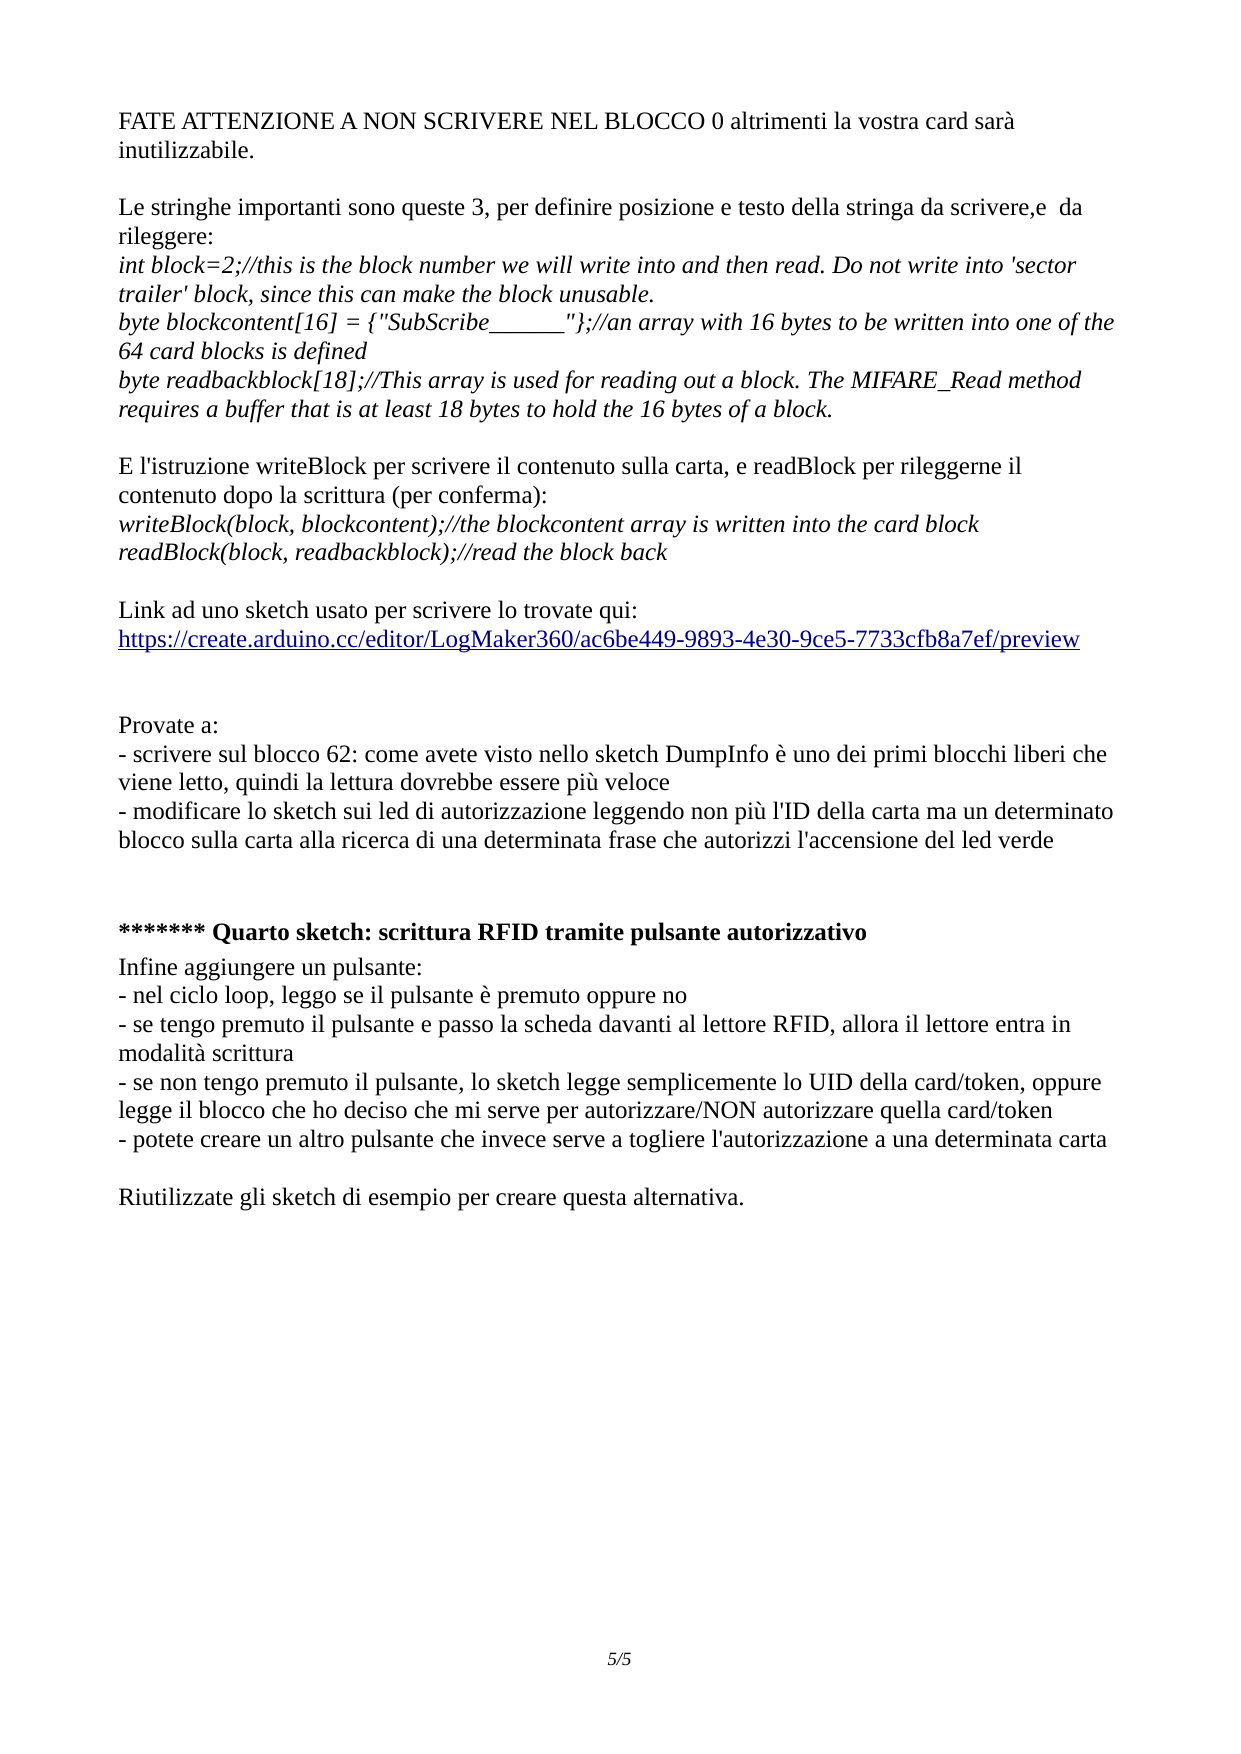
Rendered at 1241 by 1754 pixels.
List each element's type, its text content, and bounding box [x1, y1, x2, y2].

text Le stringhe importanti sono queste 3, per definire posizione e testo della stringa da scrivere,e da rileggere: [118, 192, 1122, 250]
text Link ad uno sketch usato per scrivere lo trovate qui: [118, 595, 1122, 624]
text byte readbackblock[18];//This array is used for reading out a block. The MIFARE_Read method requires a buffer that is at least 18 bytes to hold the 16 bytes of a block. [118, 365, 1122, 422]
text - se tengo premuto il pulsante e passo la scheda davanti al lettore RFID, allora il lettore entra in modalità scrittura [118, 1009, 1122, 1067]
text Provate a: [118, 710, 1122, 739]
text writeBlock(block, blockcontent);//the blockcontent array is written into the card block [118, 509, 1122, 537]
text - potete creare un altro pulsante che invece serve a togliere l'autorizzazione a una determinata carta [118, 1124, 1122, 1153]
text int block=2;//this is the block number we will write into and then read. Do not write into 'sector trailer' block, since this can make the block unusable. byte blockcontent[16] = {"SubScribe______"};//an array with 16 bytes to be written into one of the 64 card blocks is defined [118, 250, 1122, 365]
text - se non tengo premuto il pulsante, lo sketch legge semplicemente lo UID della card/token, oppure legge il blocco che ho deciso che mi serve per autorizzare/NON autorizzare quella card/token [118, 1067, 1122, 1124]
text readBlock(block, readbackblock);//read the block back [118, 537, 1122, 566]
text - scrivere sul blocco 62: come avete visto nello sketch DumpInfo è uno dei primi blocchi liberi che viene letto, quindi la lettura dovrebbe essere più veloce [118, 739, 1122, 796]
text https://create.arduino.cc/editor/LogMaker360/ac6be449-9893-4e30-9ce5-7733cfb8a7ef/preview [118, 624, 1122, 652]
text - modificare lo sketch sui led di autorizzazione leggendo non più l'ID della carta ma un determinato blocco sulla carta alla ricerca di una determinata frase che autorizzi l'accensione del led verde [118, 796, 1122, 854]
text E l'istruzione writeBlock per scrivere il contenuto sulla carta, e readBlock per rileggerne il contenuto dopo la scrittura (per conferma): [118, 451, 1122, 509]
text Riutilizzate gli sketch di esempio per creare questa alternativa. [118, 1182, 1122, 1211]
subtitle ******* Quarto sketch: scrittura RFID tramite pulsante autorizzativo [118, 917, 1122, 946]
text Infine aggiungere un pulsante: [118, 952, 1122, 981]
text FATE ATTENZIONE A NON SCRIVERE NEL BLOCCO 0 altrimenti la vostra card sarà inutilizzabile. [118, 106, 1122, 164]
text - nel ciclo loop, leggo se il pulsante è premuto oppure no [118, 981, 1122, 1009]
